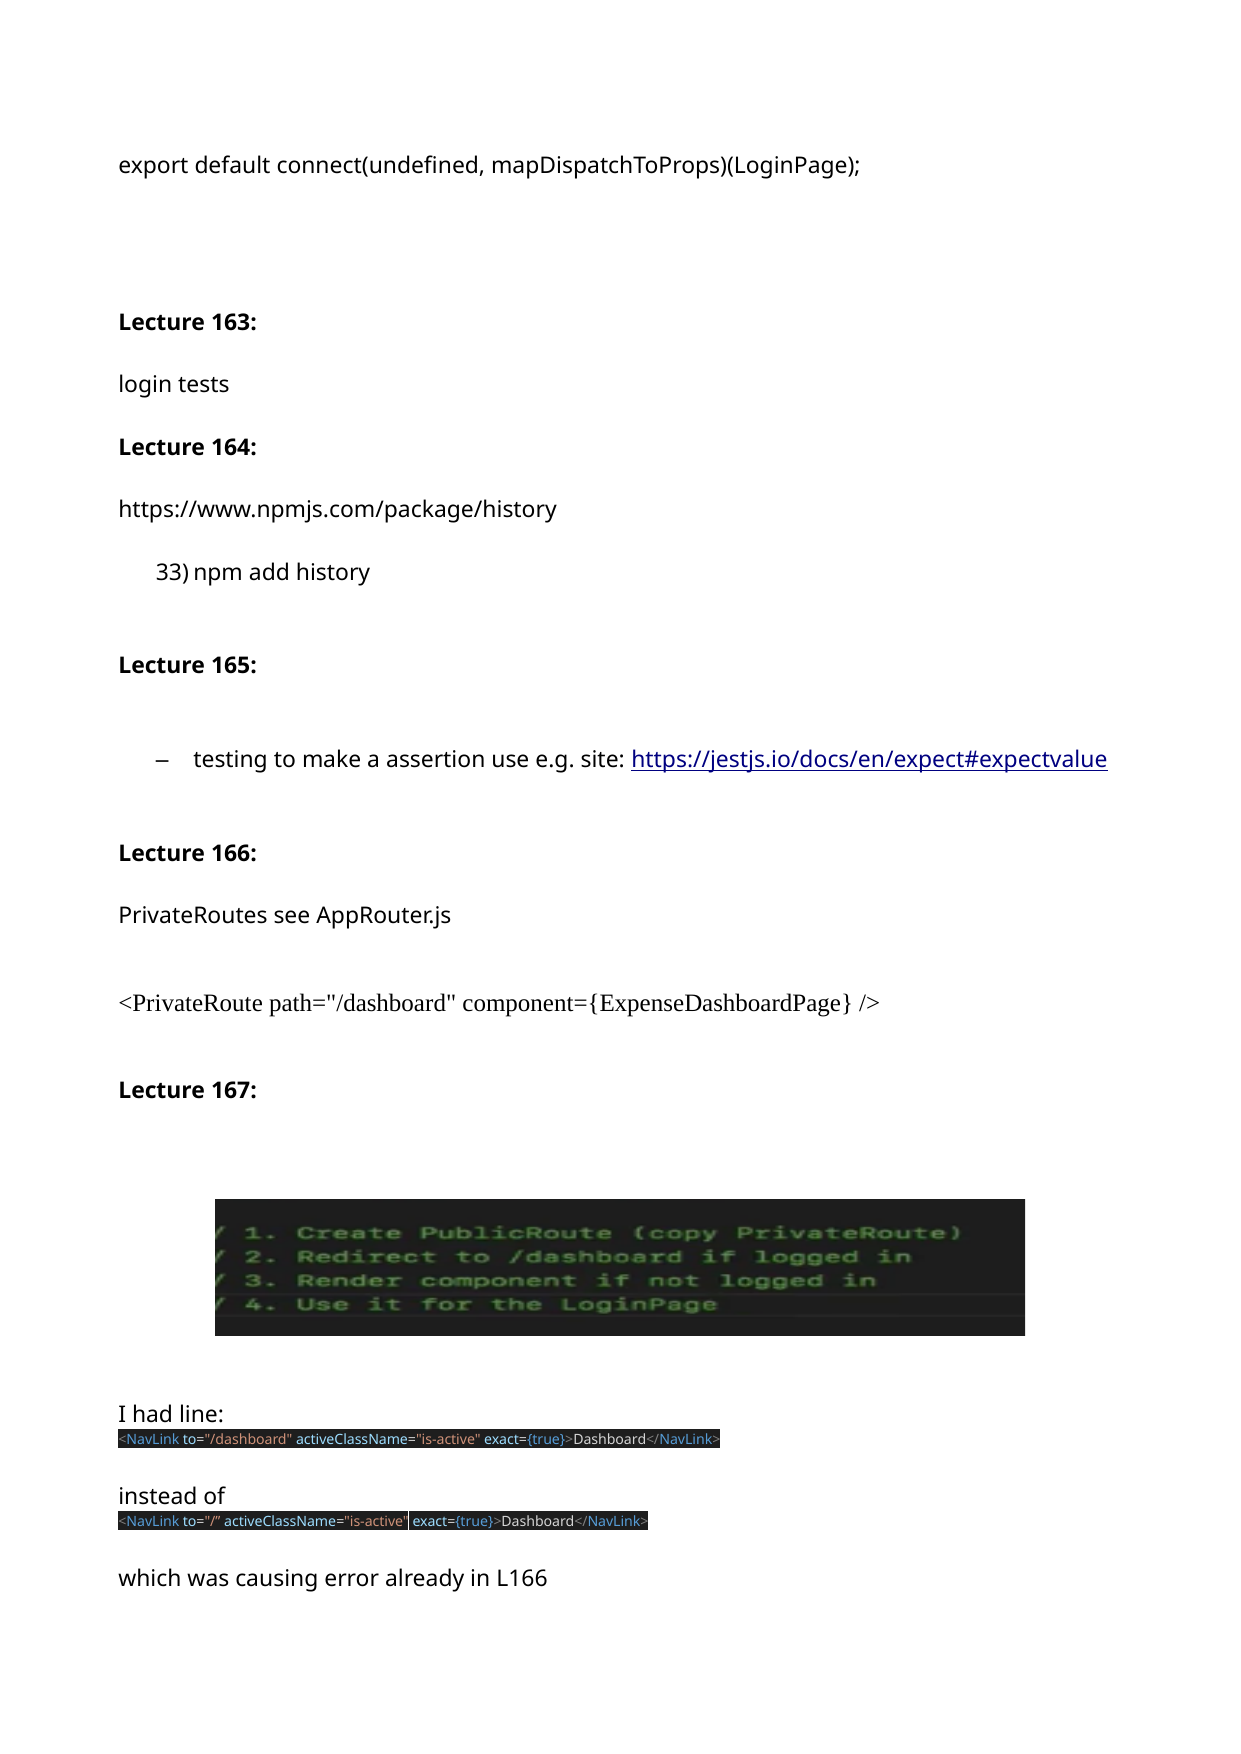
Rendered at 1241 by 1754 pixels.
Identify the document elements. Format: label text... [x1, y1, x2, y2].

text PrivateRoutes see AppRouter.js [118, 899, 1122, 931]
picture [215, 1199, 1026, 1336]
text <NavLink to="/” activeClassName="is-active" exact={true}>Dashboard</NavLink> [118, 1511, 1122, 1530]
text login tests [118, 368, 1122, 399]
text https://www.npmjs.com/package/history [118, 493, 1122, 524]
list npm add history [156, 556, 1122, 587]
text <NavLink to="/dashboard" activeClassName="is-active" exact={true}>Dashboard</NavLink> [118, 1429, 1122, 1448]
text instead of [118, 1480, 1122, 1511]
text I had line: [118, 1398, 1122, 1429]
text export default connect(undefined, mapDispatchToProps)(LoginPage); [118, 149, 1122, 181]
text Lecture 167: [118, 1074, 1122, 1106]
text Lecture 164: [118, 431, 1122, 462]
list testing to make a assertion use e.g. site: https://jestjs.io/docs/en/expect#expectvalue [156, 743, 1122, 774]
text Lecture 163: [118, 306, 1122, 337]
text which was causing error already in L166 [118, 1561, 1122, 1593]
text Lecture 165: [118, 649, 1122, 681]
text Lecture 166: [118, 837, 1122, 868]
text <PrivateRoute path="/dashboard" component={ExpenseDashboardPage} /> [118, 988, 1122, 1017]
